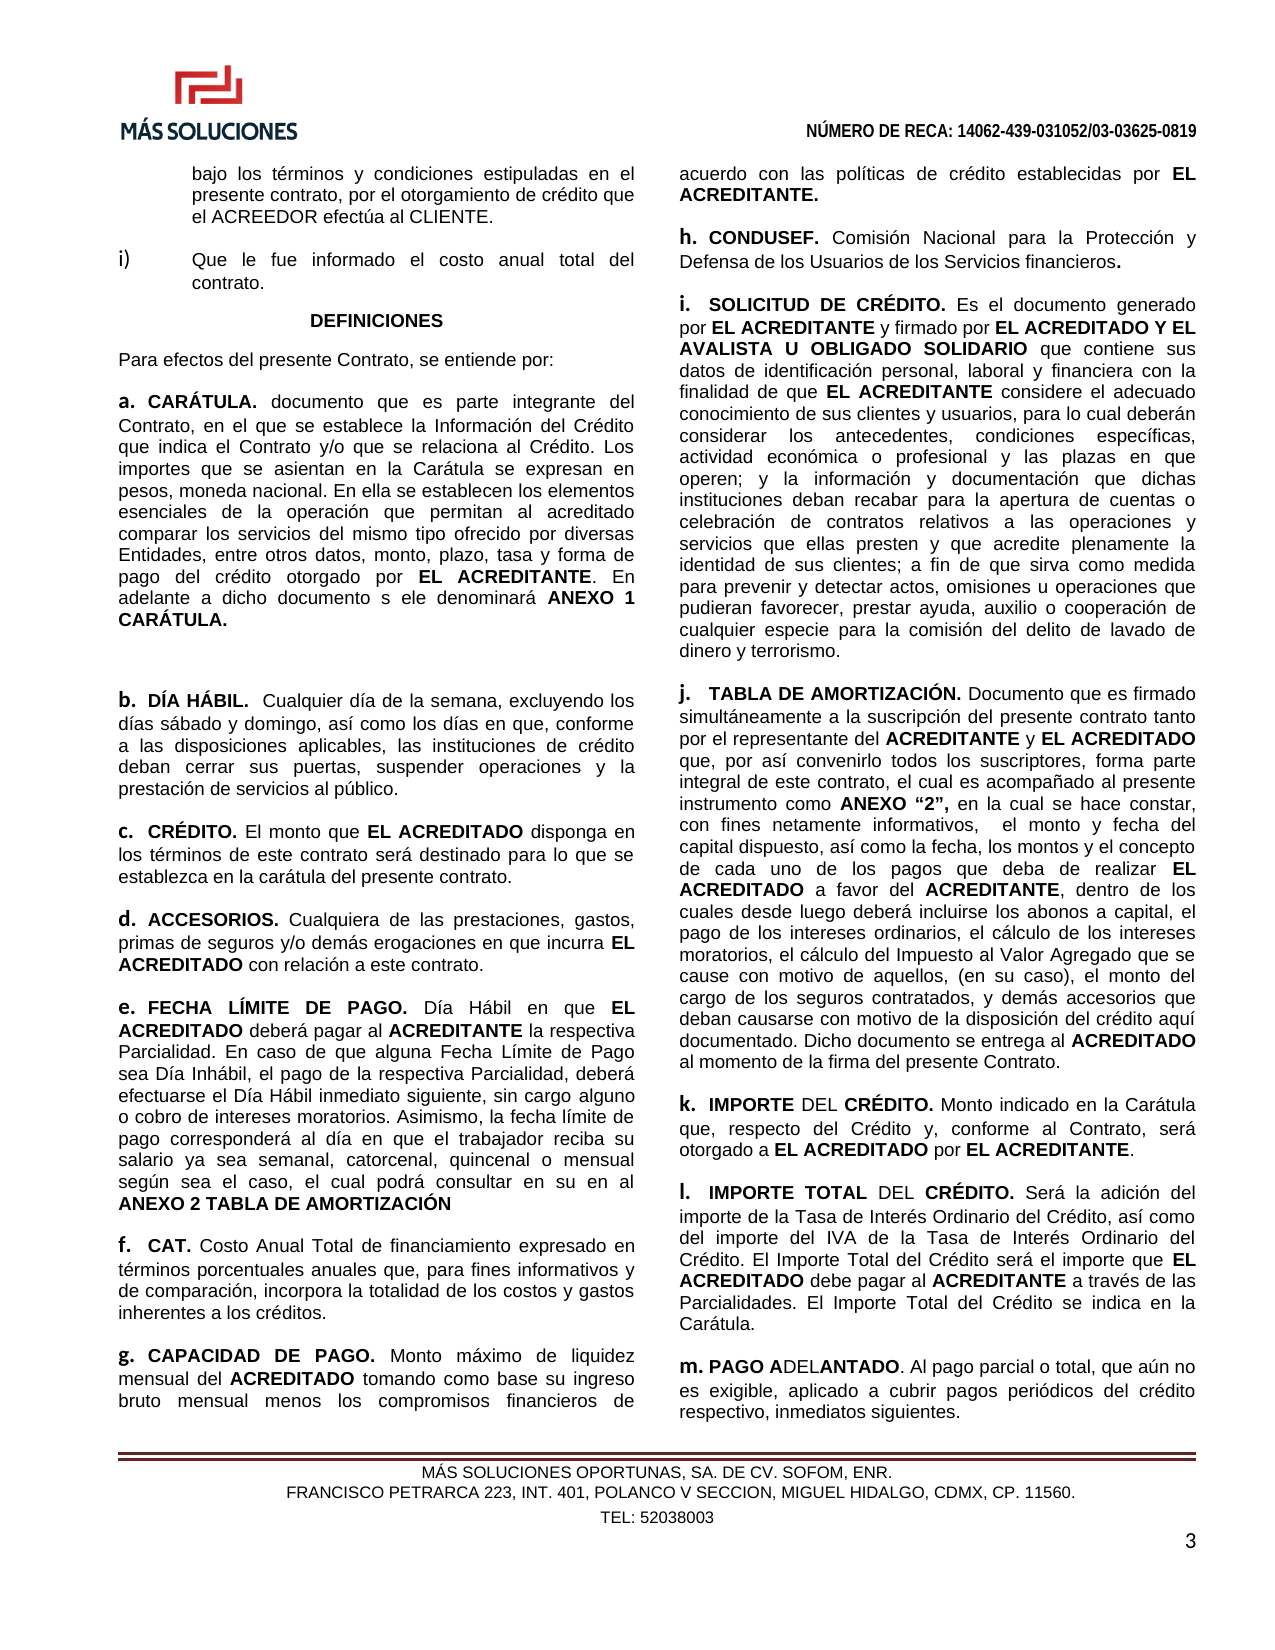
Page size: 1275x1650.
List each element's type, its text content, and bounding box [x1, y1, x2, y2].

list CAT. Costo Anual Total de financiamiento expresado en términos porcentuales anuales que, para fines informativos y de comparación, incorpora la totalidad de los costos y gastos inherentes a los créditos. [118, 1231, 635, 1323]
list PAGO ADELANTADO. Al pago parcial o total, que aún no es exigible, aplicado a cubrir pagos periódicos del crédito respectivo, inmediatos siguientes. [679, 1351, 1196, 1423]
list CAPACIDAD DE PAGO. Monto máximo de liquidez mensual del ACREDITADO tomando como base su ingreso bruto mensual menos los compromisos financieros de [118, 1340, 635, 1411]
list SOLICITUD DE CRÉDITO. Es el documento generado por EL ACREDITANTE y firmado por EL ACREDITADO Y EL AVALISTA U OBLIGADO SOLIDARIO que contiene sus datos de identificación personal, laboral y financiera con la finalidad de que EL ACREDITANTE considere el adecuado conocimiento de sus clientes y usuarios, para lo cual deberán considerar los antecedentes, condiciones específicas, actividad económica o profesional y las plazas en que operen; y la información y documentación que dichas instituciones deban recabar para la apertura de cuentas o celebración de contratos relativos a las operaciones y servicios que ellas presten y que acredite plenamente la identidad de sus clientes; a fin de que sirva como medida para prevenir y detectar actos, omisiones u operaciones que pudieran favorecer, prestar ayuda, auxilio o cooperación de cualquier especie para la comisión del delito de lavado de dinero y terrorismo. [679, 289, 1196, 662]
text DEFINICIONES [118, 310, 635, 332]
list FECHA LÍMITE DE PAGO. Día Hábil en que EL ACREDITADO deberá pagar al ACREDITANTE la respectiva Parcialidad. En caso de que alguna Fecha Límite de Pago sea Día Inhábil, el pago de la respectiva Parcialidad, deberá efectuarse el Día Hábil inmediato siguiente, sin cargo alguno o cobro de intereses moratorios. Asimismo, la fecha límite de pago corresponderá al día en que el trabajador reciba su salario ya sea semanal, catorcenal, quincenal o mensual según sea el caso, el cual podrá consultar en su en al ANEXO 2 TABLA DE AMORTIZACIÓN [118, 992, 635, 1214]
list acuerdo con las políticas de crédito establecidas por EL ACREDITANTE. [679, 163, 1196, 206]
text Para efectos del presente Contrato, se entiende por: [118, 348, 635, 370]
list IMPORTE DEL CRÉDITO. Monto indicado en la Carátula que, respecto del Crédito y, conforme al Contrato, será otorgado a EL ACREDITADO por EL ACREDITANTE. [679, 1089, 1196, 1161]
list CONDUSEF. Comisión Nacional para la Protección y Defensa de los Usuarios de los Servicios financieros. [679, 222, 1196, 272]
list CARÁTULA. documento que es parte integrante del Contrato, en el que se establece la Información del Crédito que indica el Contrato y/o que se relaciona al Crédito. Los importes que se asientan en la Carátula se expresan en pesos, moneda nacional. En ella se establecen los elementos esenciales de la operación que permitan al acreditado comparar los servicios del mismo tipo ofrecido por diversas Entidades, entre otros datos, monto, plazo, tasa y forma de pago del crédito otorgado por EL ACREDITANTE. En adelante a dicho documento s ele denominará ANEXO 1 CARÁTULA. [118, 387, 635, 630]
list IMPORTE TOTAL DEL CRÉDITO. Será la adición del importe de la Tasa de Interés Ordinario del Crédito, así como del importe del IVA de la Tasa de Interés Ordinario del Crédito. El Importe Total del Crédito será el importe que EL ACREDITADO debe pagar al ACREDITANTE a través de las Parcialidades. El Importe Total del Crédito se indica en la Carátula. [679, 1177, 1196, 1335]
picture [115, 60, 302, 148]
list Que le fue informado el costo anual total del contrato. [118, 244, 635, 293]
list CRÉDITO. El monto que EL ACREDITADO disponga en los términos de este contrato será destinado para lo que se establezca en la carátula del presente contrato. [118, 816, 635, 887]
list bajo los términos y condiciones estipuladas en el presente contrato, por el otorgamiento de crédito que el ACREEDOR efectúa al CLIENTE. [118, 163, 635, 227]
list DÍA HÁBIL. Cualquier día de la semana, excluyendo los días sábado y domingo, así como los días en que, conforme a las disposiciones aplicables, las instituciones de crédito deban cerrar sus puertas, suspender operaciones y la prestación de servicios al público. [118, 685, 635, 799]
list TABLA DE AMORTIZACIÓN. Documento que es firmado simultáneamente a la suscripción del presente contrato tanto por el representante del ACREDITANTE y EL ACREDITADO que, por así convenirlo todos los suscriptores, forma parte integral de este contrato, el cual es acompañado al presente instrumento como ANEXO “2”, en la cual se hace constar, con fines netamente informativos, el monto y fecha del capital dispuesto, así como la fecha, los montos y el concepto de cada uno de los pagos que deba de realizar EL ACREDITADO a favor del ACREDITANTE, dentro de los cuales desde luego deberá incluirse los abonos a capital, el pago de los intereses ordinarios, el cálculo de los intereses moratorios, el cálculo del Impuesto al Valor Agregado que se cause con motivo de aquellos, (en su caso), el monto del cargo de los seguros contratados, y demás accesorios que deban causarse con motivo de la disposición del crédito aquí documentado. Dicho documento se entrega al ACREDITADO al momento de la firma del presente Contrato. [679, 678, 1196, 1073]
list ACCESORIOS. Cualquiera de las prestaciones, gastos, primas de seguros y/o demás erogaciones en que incurra EL ACREDITADO con relación a este contrato. [118, 904, 635, 975]
